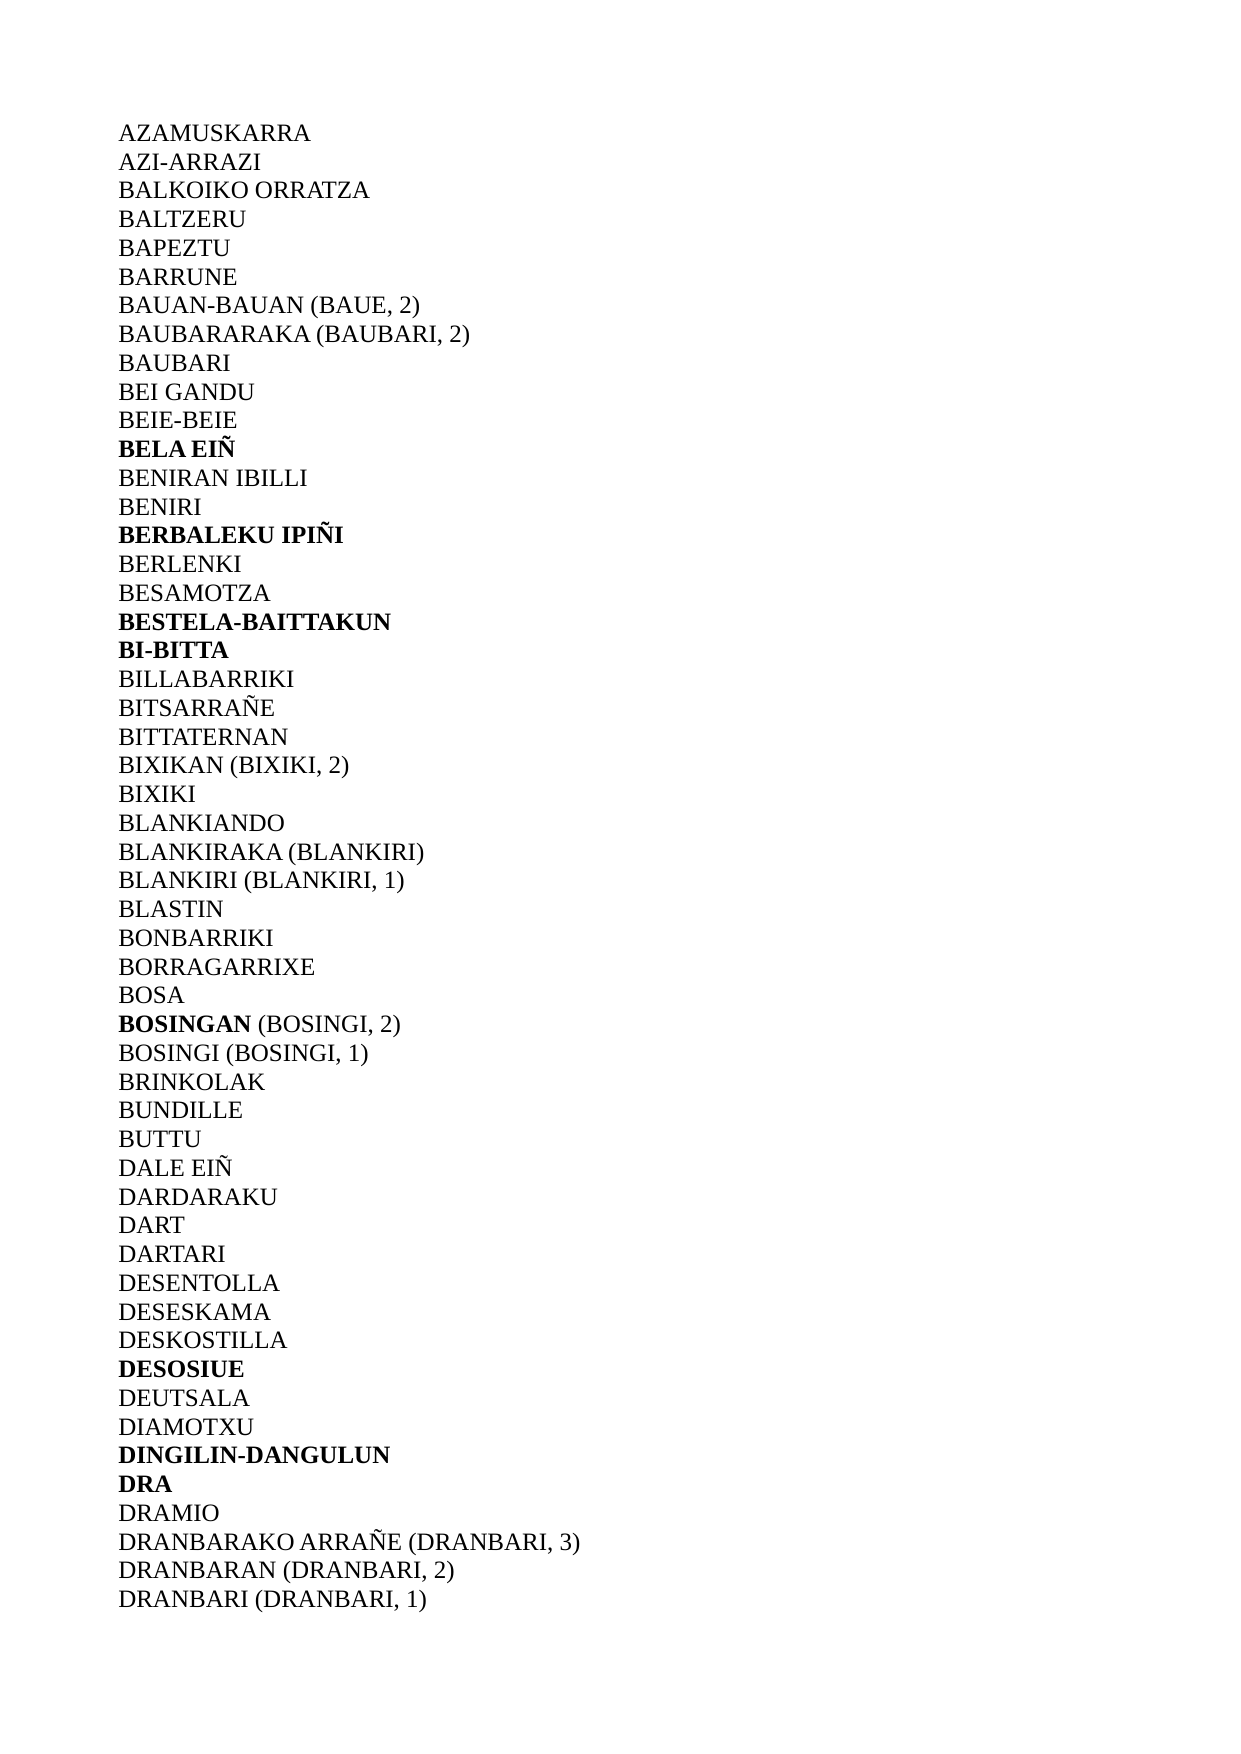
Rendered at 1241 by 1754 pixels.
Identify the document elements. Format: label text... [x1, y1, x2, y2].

text BLANKIANDO [118, 808, 1122, 837]
text BIXIKI [118, 779, 1122, 808]
text BLANKIRAKA (BLANKIRI) [118, 837, 1122, 866]
text BOSINGI (BOSINGI, 1) [118, 1038, 1122, 1067]
text BORRAGARRIXE [118, 952, 1122, 981]
text BUNDILLE [118, 1096, 1122, 1124]
text BERLENKI [118, 549, 1122, 578]
text DIAMOTXU [118, 1412, 1122, 1441]
text BUTTU [118, 1124, 1122, 1153]
text AZAMUSKARRA [118, 118, 1122, 147]
text BENIRI [118, 492, 1122, 521]
text BESAMOTZA [118, 578, 1122, 607]
text DART [118, 1211, 1122, 1239]
text BEIE-BEIE [118, 406, 1122, 434]
text DRANBARAKO ARRAÑE (DRANBARI, 3) [118, 1527, 1122, 1556]
text BERBALEKU IPIÑI [118, 521, 1122, 549]
text BAUBARARAKA (BAUBARI, 2) [118, 319, 1122, 348]
text BRINKOLAK [118, 1067, 1122, 1096]
text BAUBARI [118, 348, 1122, 377]
text DRAMIO [118, 1498, 1122, 1527]
text BLANKIRI (BLANKIRI, 1) [118, 866, 1122, 894]
text BILLABARRIKI [118, 664, 1122, 693]
text DARTARI [118, 1239, 1122, 1268]
text DEUTSALA [118, 1383, 1122, 1412]
text BEI GANDU [118, 377, 1122, 406]
text BITSARRAÑE [118, 693, 1122, 722]
text DRANBARAN (DRANBARI, 2) [118, 1556, 1122, 1584]
text BELA EIÑ [118, 434, 1122, 463]
text BARRUNE [118, 262, 1122, 291]
text BAUAN-BAUAN (BAUE, 2) [118, 291, 1122, 319]
text BENIRAN IBILLI [118, 463, 1122, 492]
text BIXIKAN (BIXIKI, 2) [118, 751, 1122, 779]
text DESENTOLLA [118, 1268, 1122, 1297]
text DESESKAMA [118, 1297, 1122, 1326]
text DINGILIN-DANGULUN [118, 1441, 1122, 1469]
text BESTELA-BAITTAKUN [118, 607, 1122, 636]
text BOSA [118, 981, 1122, 1009]
text DARDARAKU [118, 1182, 1122, 1211]
text BALTZERU [118, 204, 1122, 233]
text DRA [118, 1469, 1122, 1498]
text BITTATERNAN [118, 722, 1122, 751]
text BI-BITTA [118, 636, 1122, 664]
text BOSINGAN (BOSINGI, 2) [118, 1009, 1122, 1038]
text BLASTIN [118, 894, 1122, 923]
text AZI-ARRAZI [118, 147, 1122, 176]
text BALKOIKO ORRATZA [118, 176, 1122, 204]
text DALE EIÑ [118, 1153, 1122, 1182]
text DESKOSTILLA [118, 1326, 1122, 1354]
text BONBARRIKI [118, 923, 1122, 952]
text BAPEZTU [118, 233, 1122, 262]
text DESOSIUE [118, 1354, 1122, 1383]
text DRANBARI (DRANBARI, 1) [118, 1584, 1122, 1613]
